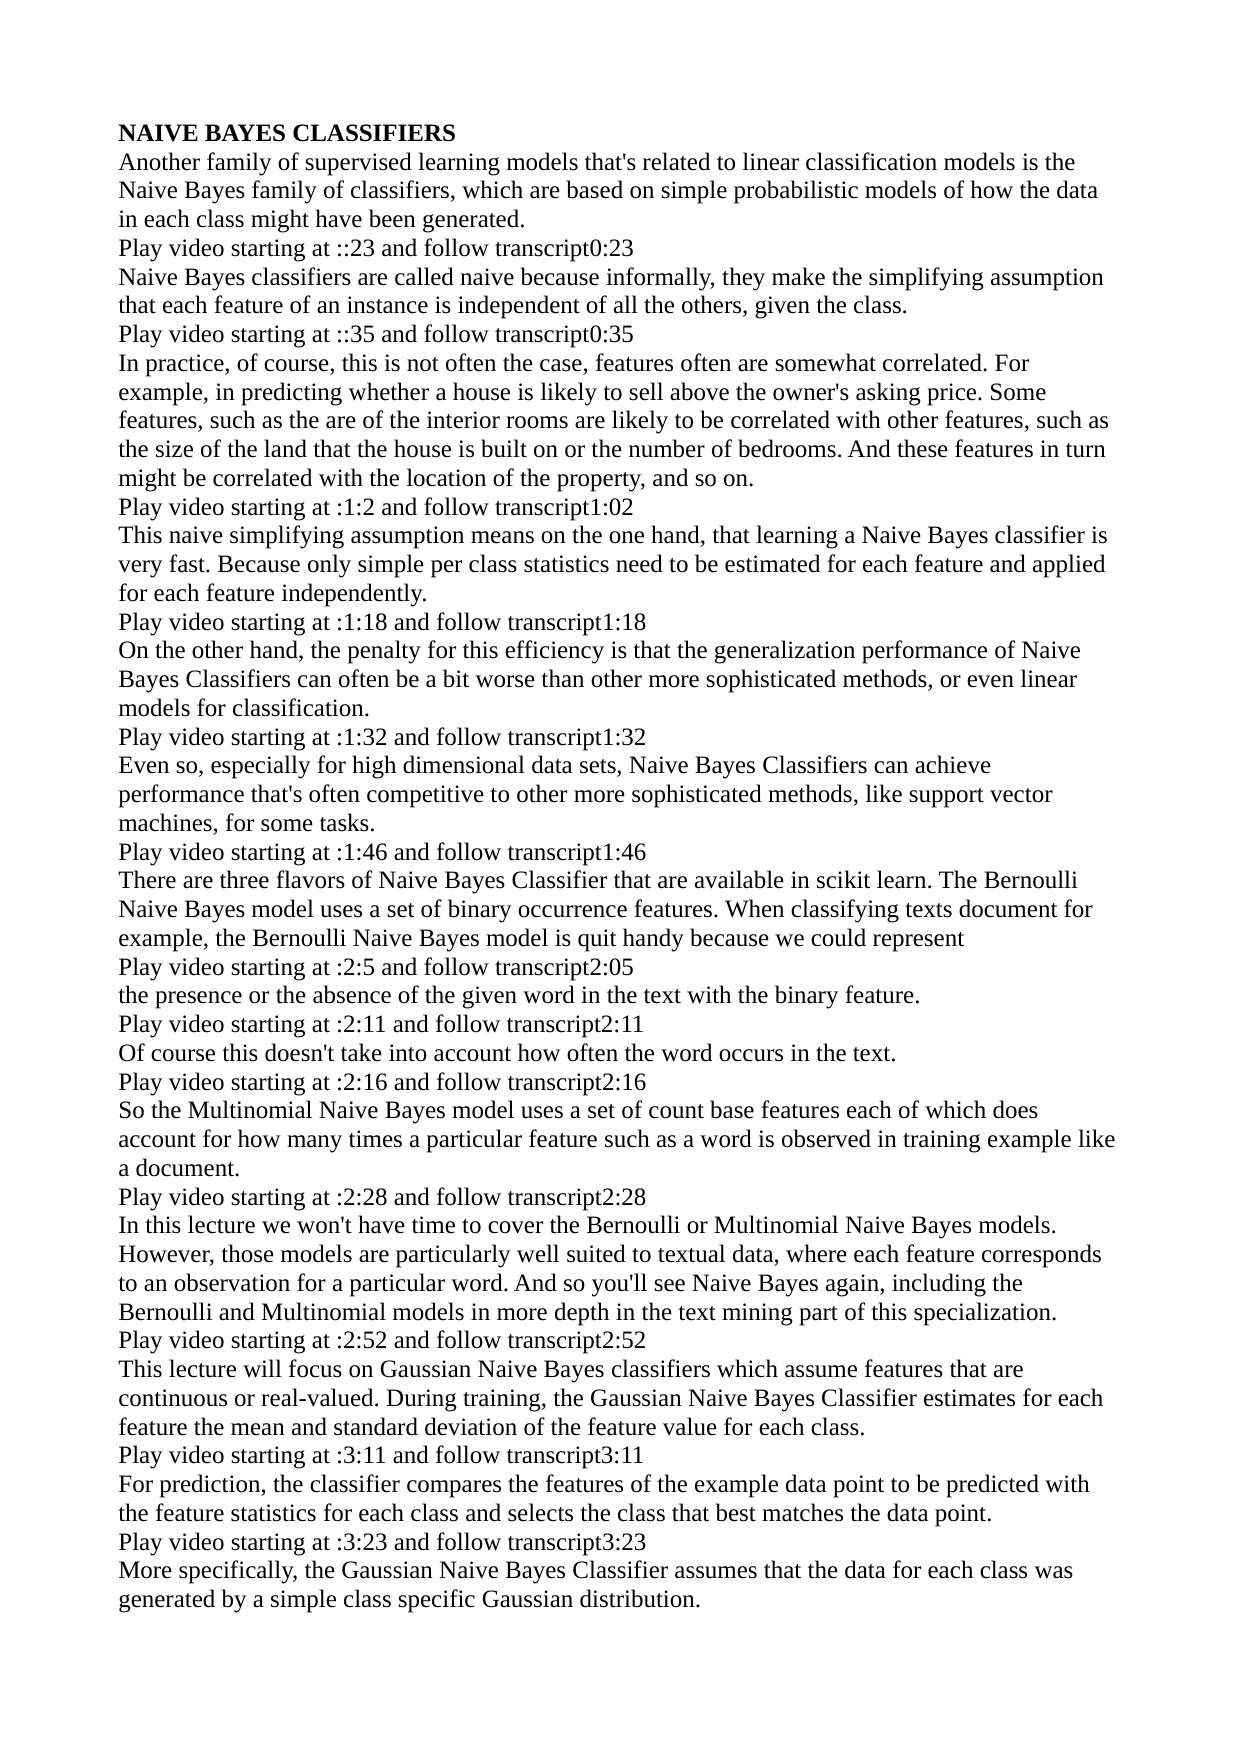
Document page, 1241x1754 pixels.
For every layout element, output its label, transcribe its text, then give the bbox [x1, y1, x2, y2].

text For prediction, the classifier compares the features of the example data point to be predicted with the feature statistics for each class and selects the class that best matches the data point. [118, 1469, 1122, 1527]
text the presence or the absence of the given word in the text with the binary feature. [118, 981, 1122, 1009]
text Of course this doesn't take into account how often the word occurs in the text. [118, 1038, 1122, 1067]
text In practice, of course, this is not often the case, features often are somewhat correlated. For example, in predicting whether a house is likely to sell above the owner's asking price. Some features, such as the are of the interior rooms are likely to be correlated with other features, such as the size of the land that the house is built on or the number of bedrooms. And these features in turn might be correlated with the location of the property, and so on. [118, 348, 1122, 492]
text Another family of supervised learning models that's related to linear classification models is the Naive Bayes family of classifiers, which are based on simple probabilistic models of how the data in each class might have been generated. [118, 147, 1122, 233]
text Play video starting at :3:23 and follow transcript3:23 [118, 1527, 1122, 1556]
text This lecture will focus on Gaussian Naive Bayes classifiers which assume features that are continuous or real-valued. During training, the Gaussian Naive Bayes Classifier estimates for each feature the mean and standard deviation of the feature value for each class. [118, 1354, 1122, 1441]
text Play video starting at :1:32 and follow transcript1:32 [118, 722, 1122, 751]
text Naive Bayes classifiers are called naive because informally, they make the simplifying assumption that each feature of an instance is independent of all the others, given the class. [118, 262, 1122, 319]
text More specifically, the Gaussian Naive Bayes Classifier assumes that the data for each class was generated by a simple class specific Gaussian distribution. [118, 1556, 1122, 1613]
text Play video starting at :2:11 and follow transcript2:11 [118, 1009, 1122, 1038]
text Play video starting at ::23 and follow transcript0:23 [118, 233, 1122, 262]
text So the Multinomial Naive Bayes model uses a set of count base features each of which does account for how many times a particular feature such as a word is observed in training example like a document. [118, 1096, 1122, 1182]
text Play video starting at :1:2 and follow transcript1:02 [118, 492, 1122, 521]
text In this lecture we won't have time to cover the Bernoulli or Multinomial Naive Bayes models. However, those models are particularly well suited to textual data, where each feature corresponds to an observation for a particular word. And so you'll see Naive Bayes again, including the Bernoulli and Multinomial models in more depth in the text mining part of this specialization. [118, 1211, 1122, 1326]
text Play video starting at :3:11 and follow transcript3:11 [118, 1441, 1122, 1469]
text Play video starting at :2:52 and follow transcript2:52 [118, 1326, 1122, 1354]
text Play video starting at :2:28 and follow transcript2:28 [118, 1182, 1122, 1211]
text There are three flavors of Naive Bayes Classifier that are available in scikit learn. The Bernoulli Naive Bayes model uses a set of binary occurrence features. When classifying texts document for example, the Bernoulli Naive Bayes model is quit handy because we could represent [118, 866, 1122, 952]
text Play video starting at ::35 and follow transcript0:35 [118, 319, 1122, 348]
text Play video starting at :2:16 and follow transcript2:16 [118, 1067, 1122, 1096]
text NAIVE BAYES CLASSIFIERS [118, 118, 1122, 147]
text Play video starting at :1:18 and follow transcript1:18 [118, 607, 1122, 636]
text On the other hand, the penalty for this efficiency is that the generalization performance of Naive Bayes Classifiers can often be a bit worse than other more sophisticated methods, or even linear models for classification. [118, 636, 1122, 722]
text Play video starting at :2:5 and follow transcript2:05 [118, 952, 1122, 981]
text This naive simplifying assumption means on the one hand, that learning a Naive Bayes classifier is very fast. Because only simple per class statistics need to be estimated for each feature and applied for each feature independently. [118, 521, 1122, 607]
text Play video starting at :1:46 and follow transcript1:46 [118, 837, 1122, 866]
text Even so, especially for high dimensional data sets, Naive Bayes Classifiers can achieve performance that's often competitive to other more sophisticated methods, like support vector machines, for some tasks. [118, 751, 1122, 837]
